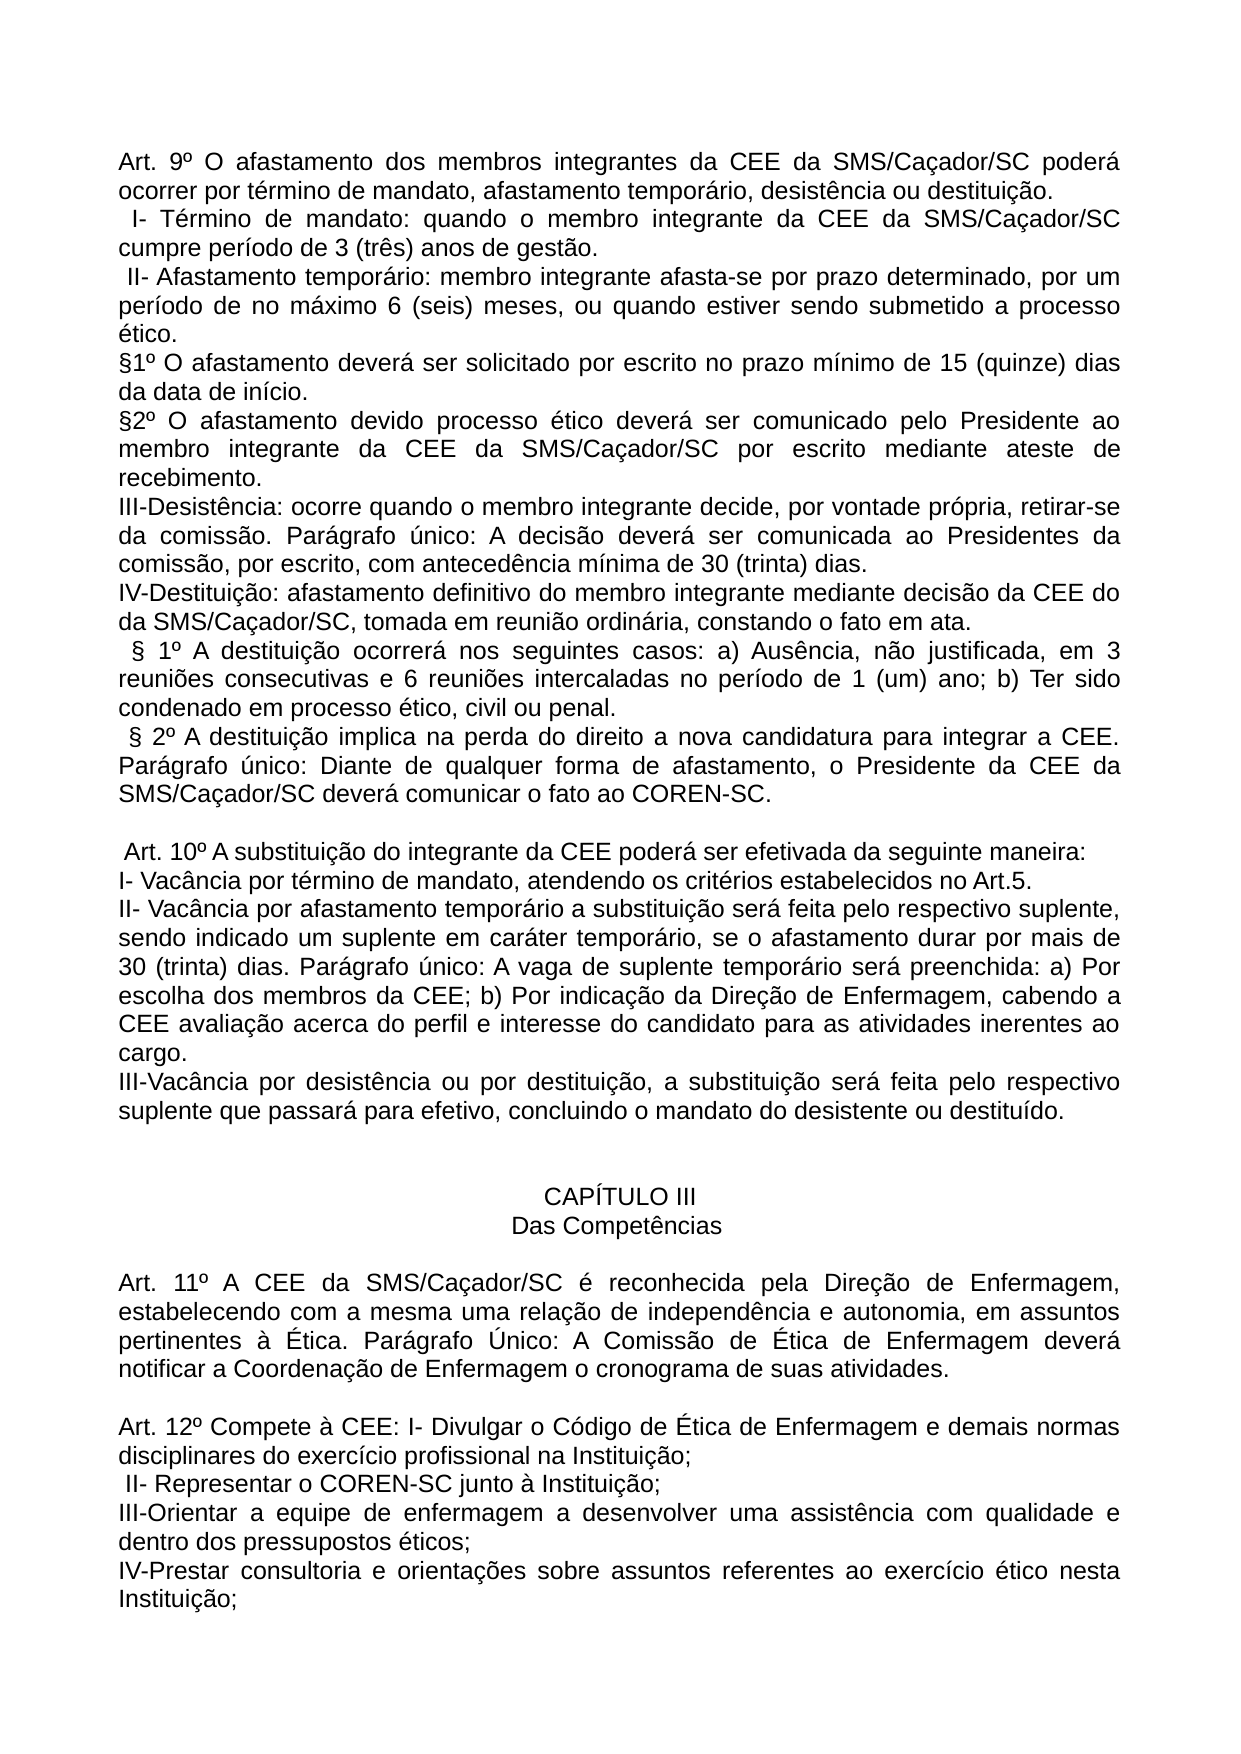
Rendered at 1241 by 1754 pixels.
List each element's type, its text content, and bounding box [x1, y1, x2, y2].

text Art. 9º O afastamento dos membros integrantes da CEE da SMS/Caçador/SC poderá ocorrer por término de mandato, afastamento temporário, desistência ou destituição. [118, 147, 1122, 204]
text CAPÍTULO III [118, 1182, 1122, 1211]
text II- Representar o COREN-SC junto à Instituição; [118, 1469, 1122, 1498]
text IV-Prestar consultoria e orientações sobre assuntos referentes ao exercício ético nesta Instituição; [118, 1556, 1122, 1613]
text § 1º A destituição ocorrerá nos seguintes casos: a) Ausência, não justificada, em 3 reuniões consecutivas e 6 reuniões intercaladas no período de 1 (um) ano; b) Ter sido condenado em processo ético, civil ou penal. [118, 636, 1122, 722]
text I- Término de mandato: quando o membro integrante da CEE da SMS/Caçador/SC cumpre período de 3 (três) anos de gestão. [118, 204, 1122, 262]
text II- Vacância por afastamento temporário a substituição será feita pelo respectivo suplente, sendo indicado um suplente em caráter temporário, se o afastamento durar por mais de 30 (trinta) dias. Parágrafo único: A vaga de suplente temporário será preenchida: a) Por escolha dos membros da CEE; b) Por indicação da Direção de Enfermagem, cabendo a CEE avaliação acerca do perfil e interesse do candidato para as atividades inerentes ao cargo. [118, 894, 1122, 1067]
text Art. 11º A CEE da SMS/Caçador/SC é reconhecida pela Direção de Enfermagem, estabelecendo com a mesma uma relação de independência e autonomia, em assuntos pertinentes à Ética. Parágrafo Único: A Comissão de Ética de Enfermagem deverá notificar a Coordenação de Enfermagem o cronograma de suas atividades. [118, 1268, 1122, 1383]
text § 2º A destituição implica na perda do direito a nova candidatura para integrar a CEE. Parágrafo único: Diante de qualquer forma de afastamento, o Presidente da CEE da SMS/Caçador/SC deverá comunicar o fato ao COREN-SC. [118, 722, 1122, 808]
text Art. 10º A substituição do integrante da CEE poderá ser efetivada da seguinte maneira: [118, 837, 1122, 866]
text §1º O afastamento deverá ser solicitado por escrito no prazo mínimo de 15 (quinze) dias da data de início. [118, 348, 1122, 406]
text II- Afastamento temporário: membro integrante afasta-se por prazo determinado, por um período de no máximo 6 (seis) meses, ou quando estiver sendo submetido a processo ético. [118, 262, 1122, 348]
text III-Orientar a equipe de enfermagem a desenvolver uma assistência com qualidade e dentro dos pressupostos éticos; [118, 1498, 1122, 1556]
text III-Desistência: ocorre quando o membro integrante decide, por vontade própria, retirar-se da comissão. Parágrafo único: A decisão deverá ser comunicada ao Presidentes da comissão, por escrito, com antecedência mínima de 30 (trinta) dias. [118, 492, 1122, 578]
text Art. 12º Compete à CEE: I- Divulgar o Código de Ética de Enfermagem e demais normas disciplinares do exercício profissional na Instituição; [118, 1412, 1122, 1469]
text IV-Destituição: afastamento definitivo do membro integrante mediante decisão da CEE do da SMS/Caçador/SC, tomada em reunião ordinária, constando o fato em ata. [118, 578, 1122, 636]
text §2º O afastamento devido processo ético deverá ser comunicado pelo Presidente ao membro integrante da CEE da SMS/Caçador/SC por escrito mediante ateste de recebimento. [118, 406, 1122, 492]
text Das Competências [118, 1211, 1122, 1239]
text I- Vacância por término de mandato, atendendo os critérios estabelecidos no Art.5. [118, 866, 1122, 894]
text III-Vacância por desistência ou por destituição, a substituição será feita pelo respectivo suplente que passará para efetivo, concluindo o mandato do desistente ou destituído. [118, 1067, 1122, 1124]
